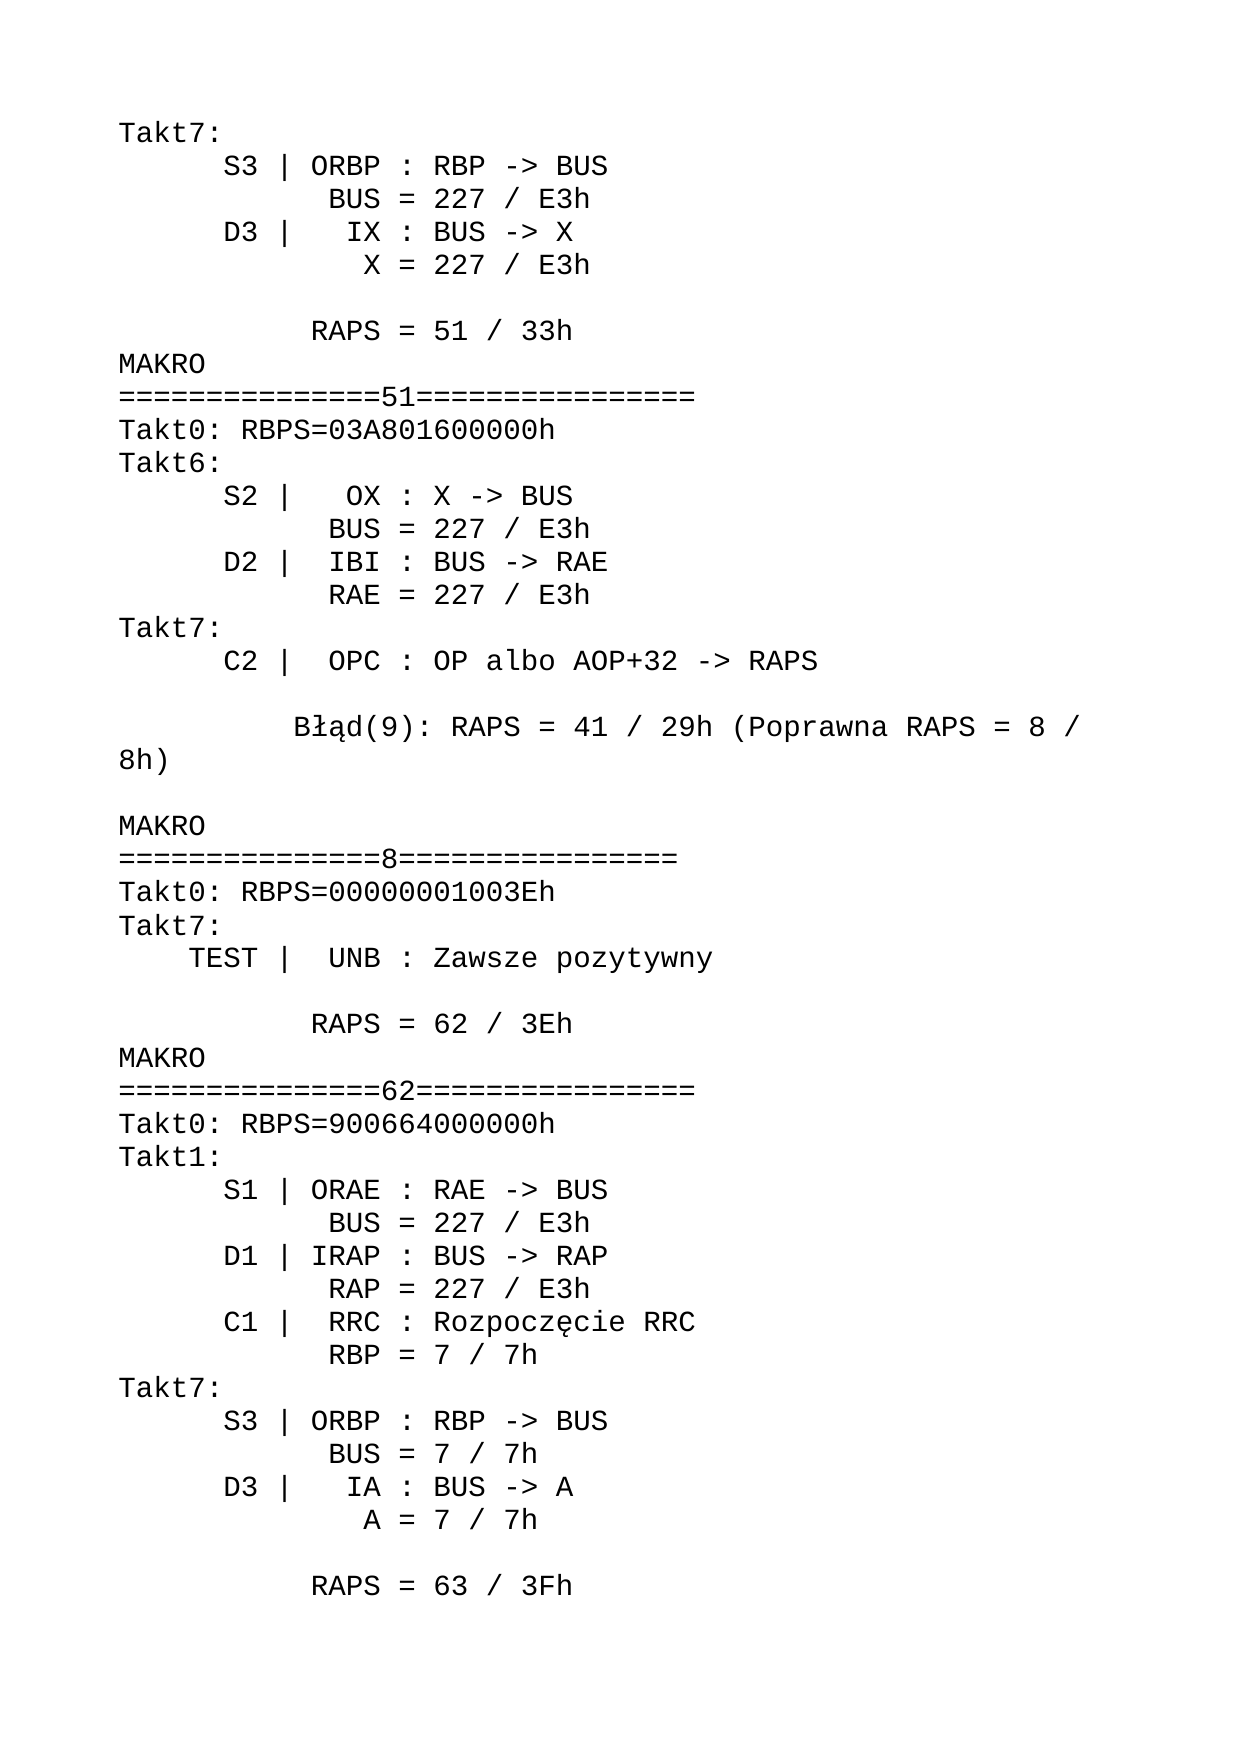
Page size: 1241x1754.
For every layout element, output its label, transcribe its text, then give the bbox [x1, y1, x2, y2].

text ===============8================ [118, 844, 1122, 878]
text Takt7: [118, 911, 1122, 944]
text TEST | UNB : Zawsze pozytywny [118, 944, 1122, 977]
text BUS = 227 / E3h [118, 184, 1122, 217]
text Takt0: RBPS=03A801600000h [118, 415, 1122, 448]
text Takt0: RBPS=900664000000h [118, 1109, 1122, 1142]
text A = 7 / 7h [118, 1505, 1122, 1538]
text MAKRO [118, 812, 1122, 844]
text Takt7: [118, 1373, 1122, 1406]
text BUS = 227 / E3h [118, 514, 1122, 547]
text RAE = 227 / E3h [118, 580, 1122, 613]
text RAPS = 62 / 3Eh [118, 1010, 1122, 1043]
text S2 | OX : X -> BUS [118, 481, 1122, 514]
text S3 | ORBP : RBP -> BUS [118, 1406, 1122, 1439]
text D2 | IBI : BUS -> RAE [118, 547, 1122, 580]
text BUS = 7 / 7h [118, 1439, 1122, 1472]
text Takt0: RBPS=00000001003Eh [118, 878, 1122, 911]
text RBP = 7 / 7h [118, 1340, 1122, 1373]
text X = 227 / E3h [118, 250, 1122, 283]
text C2 | OPC : OP albo AOP+32 -> RAPS [118, 646, 1122, 679]
text MAKRO [118, 349, 1122, 382]
text Takt7: [118, 118, 1122, 151]
text D3 | IX : BUS -> X [118, 217, 1122, 250]
text S1 | ORAE : RAE -> BUS [118, 1175, 1122, 1208]
text RAPS = 51 / 33h [118, 316, 1122, 349]
text D1 | IRAP : BUS -> RAP [118, 1241, 1122, 1274]
text RAP = 227 / E3h [118, 1274, 1122, 1307]
text Błąd(9): RAPS = 41 / 29h (Poprawna RAPS = 8 / 8h) [118, 712, 1122, 778]
text MAKRO [118, 1043, 1122, 1076]
text D3 | IA : BUS -> A [118, 1472, 1122, 1505]
text Takt7: [118, 613, 1122, 646]
text BUS = 227 / E3h [118, 1208, 1122, 1241]
text S3 | ORBP : RBP -> BUS [118, 151, 1122, 184]
text ===============62================ [118, 1076, 1122, 1109]
text Takt6: [118, 448, 1122, 481]
text RAPS = 63 / 3Fh [118, 1571, 1122, 1604]
text Takt1: [118, 1142, 1122, 1175]
text ===============51================ [118, 382, 1122, 415]
text C1 | RRC : Rozpoczęcie RRC [118, 1307, 1122, 1340]
